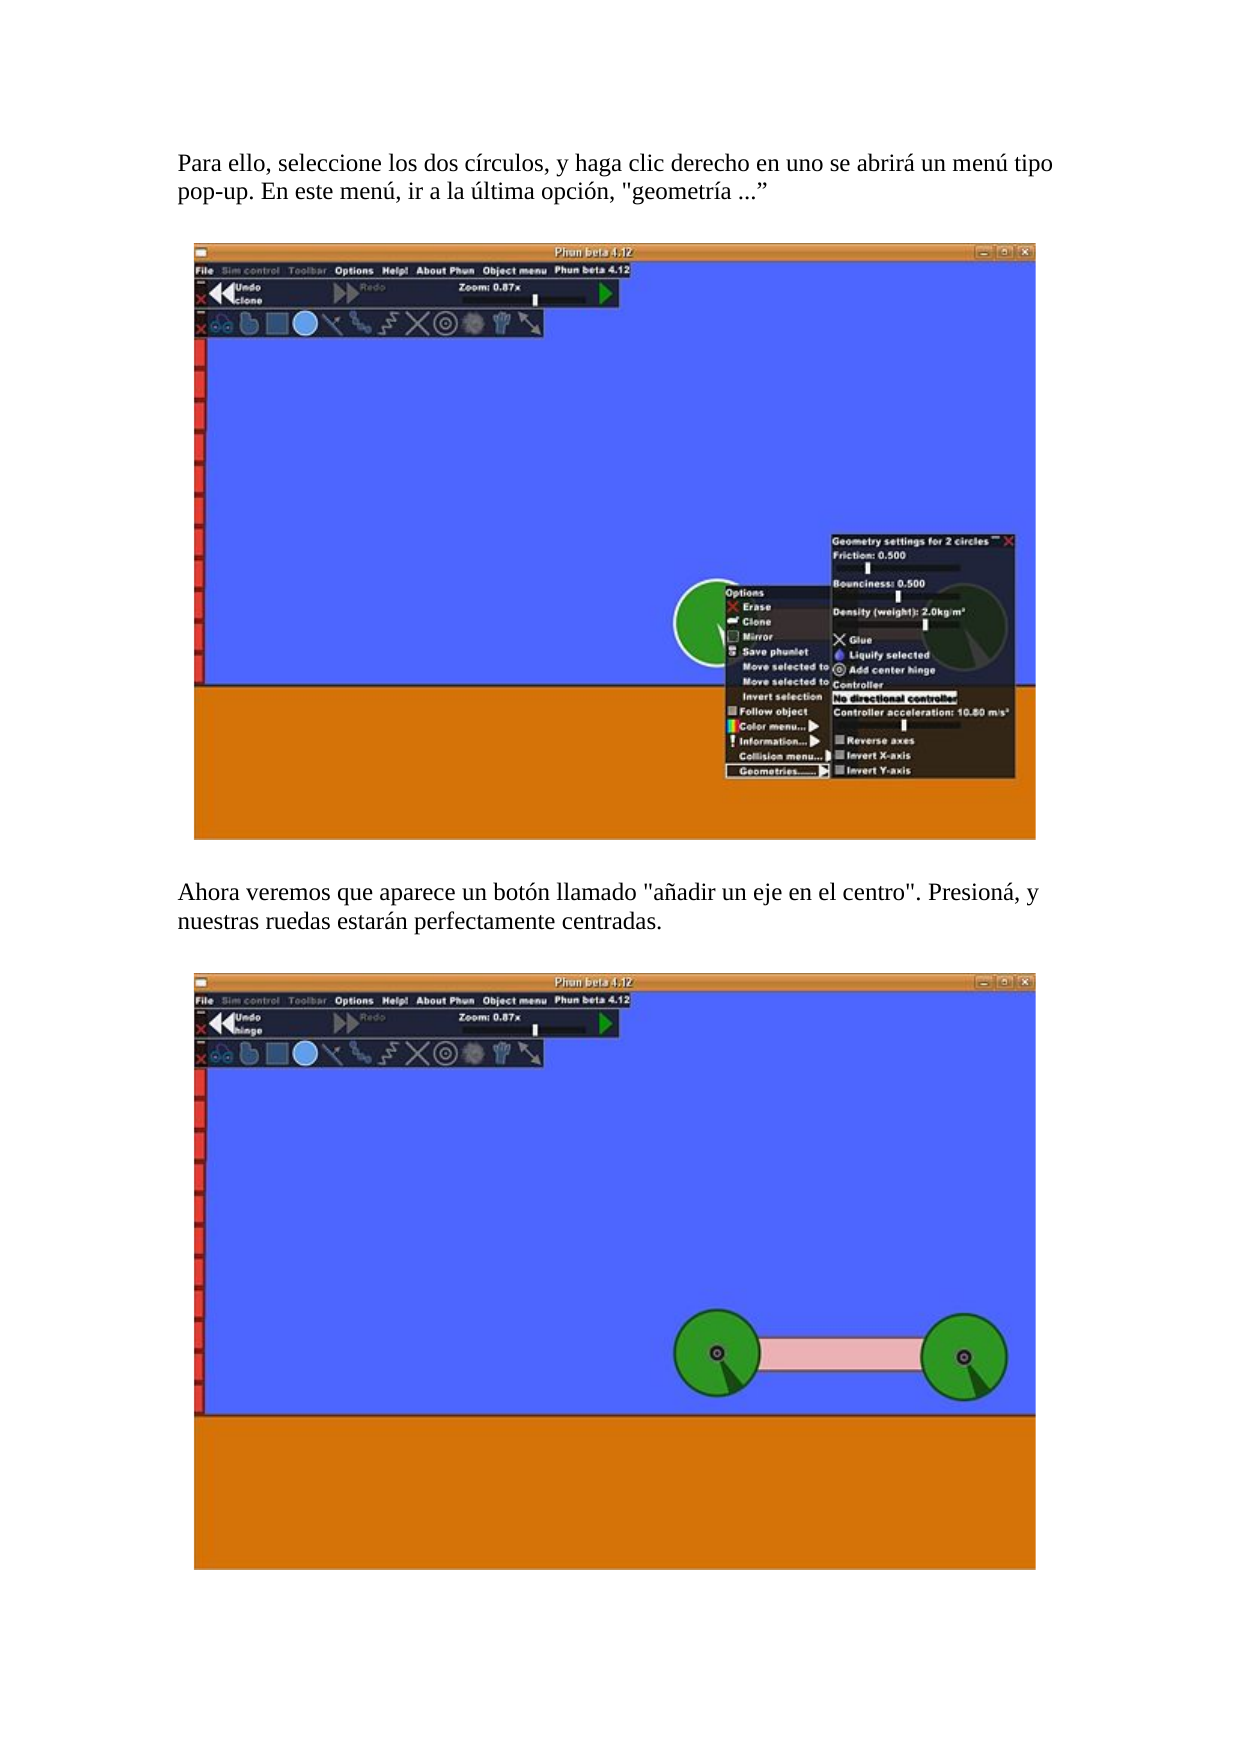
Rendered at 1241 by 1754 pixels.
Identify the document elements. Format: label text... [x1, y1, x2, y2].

text Ahora veremos que aparece un botón llamado "añadir un eje en el centro". Presioná, y nuestras ruedas estarán perfectamente centradas. [177, 877, 1063, 935]
picture [193, 243, 1036, 840]
text Para ello, seleccione los dos círculos, y haga clic derecho en uno se abrirá un menú tipo pop-up. En este menú, ir a la última opción, "geometría ...” [177, 148, 1063, 205]
picture [193, 973, 1036, 1570]
